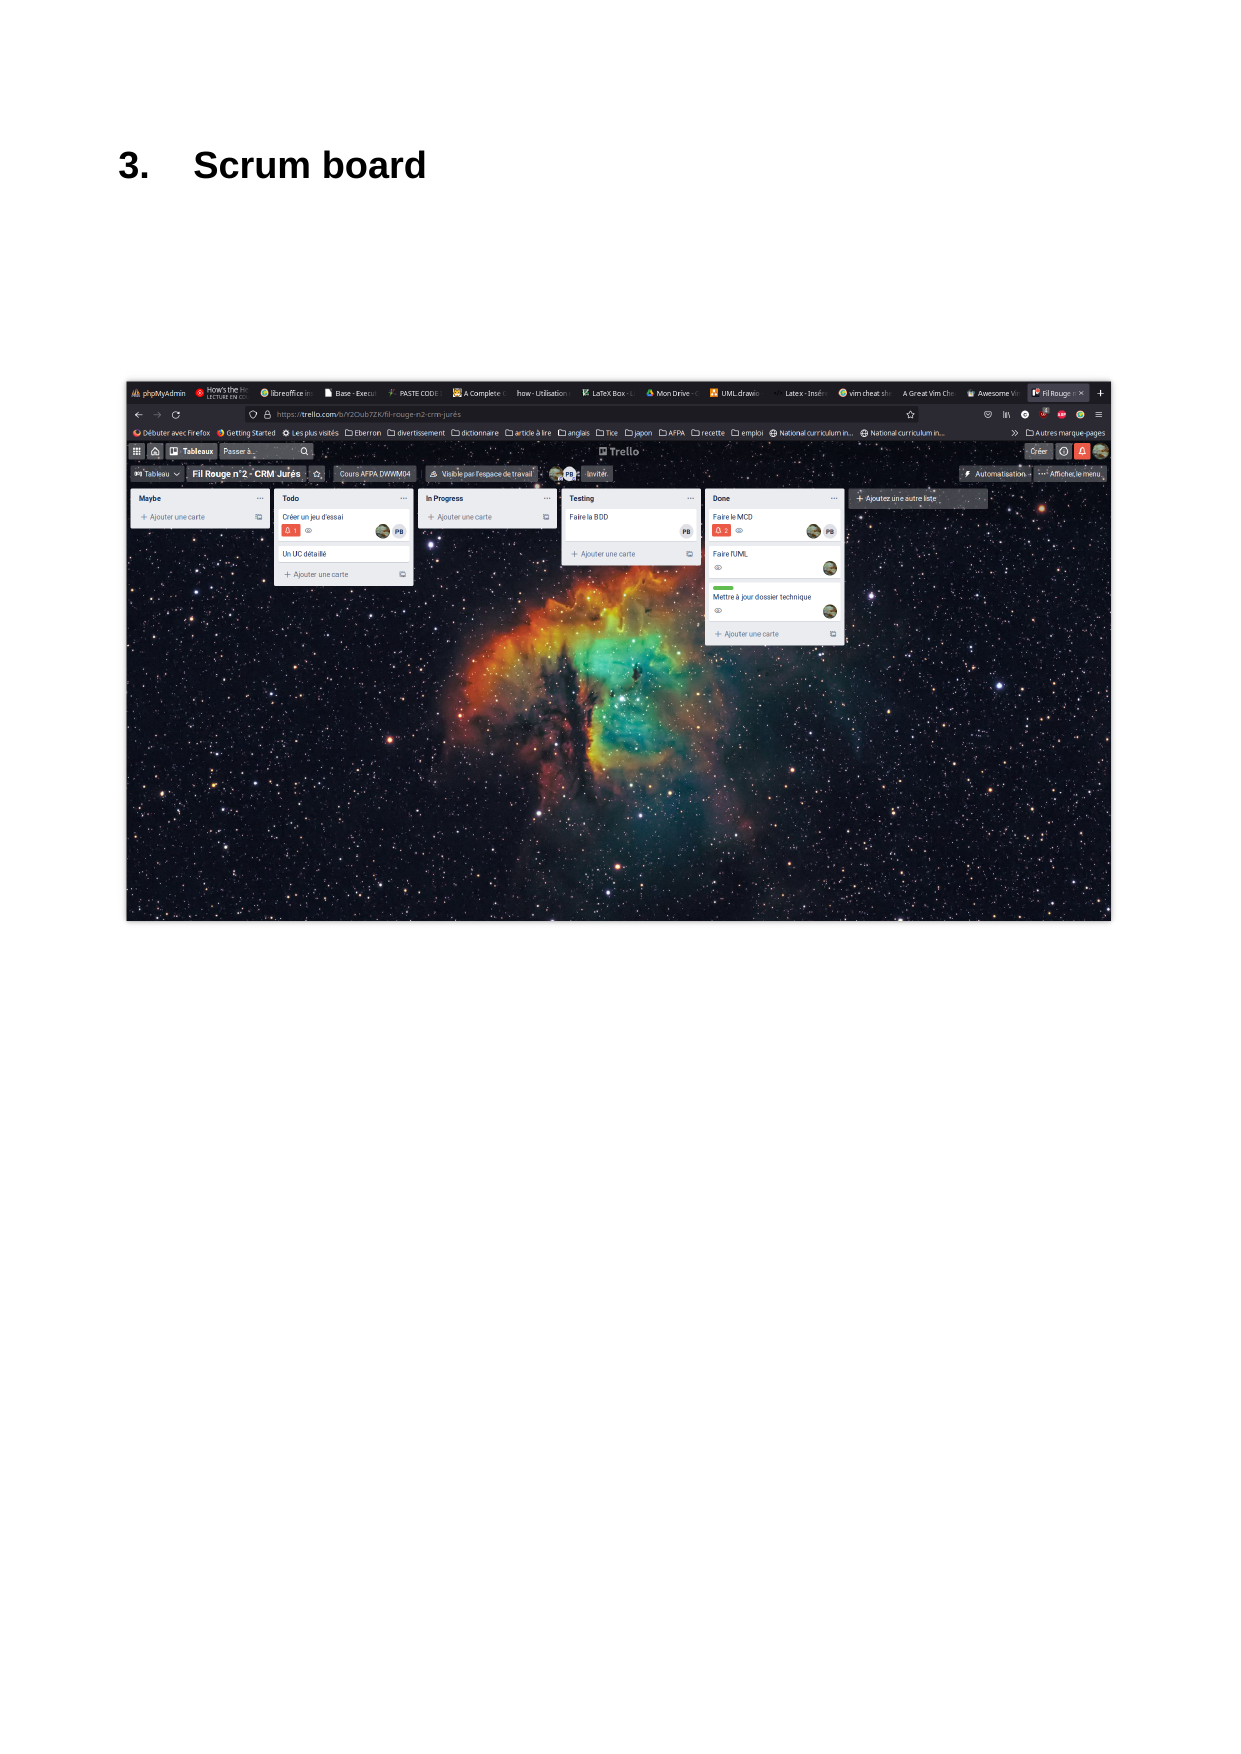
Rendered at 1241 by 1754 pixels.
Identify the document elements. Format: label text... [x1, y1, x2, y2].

subtitle Scrum board [118, 143, 1122, 187]
picture [116, 371, 1121, 931]
